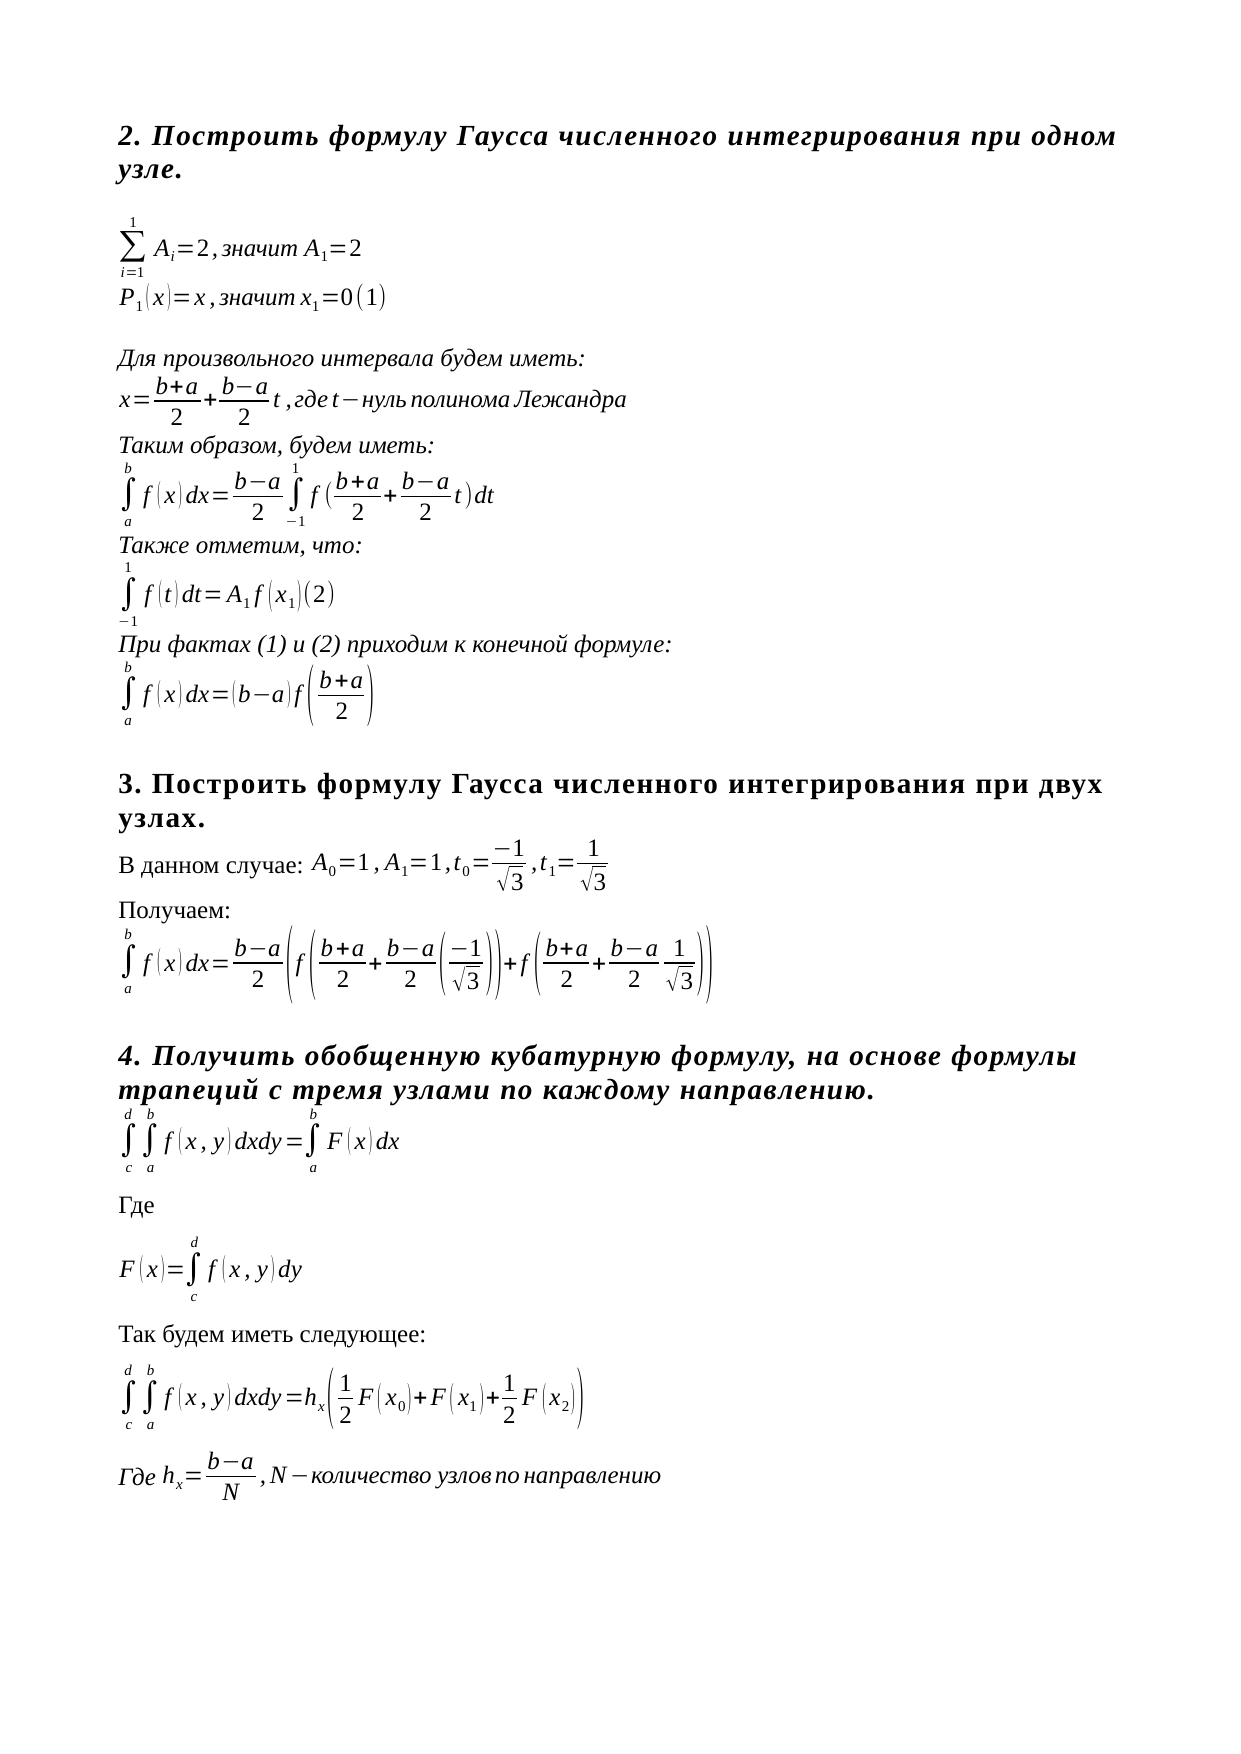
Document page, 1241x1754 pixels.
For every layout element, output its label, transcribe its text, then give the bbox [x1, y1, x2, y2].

text Где [118, 1190, 1122, 1219]
text Получаем: [118, 895, 1122, 923]
subtitle 4. Получить обобщенную кубатурную формулу, на основе формулы трапеций с тремя узлами по каждому направлению. [118, 1038, 1122, 1105]
text Так будем иметь следующее: [118, 1319, 1122, 1347]
subtitle 2. Построить формулу Гаусса численного интегрирования при одном узле. [118, 118, 1122, 185]
text При фактах (1) и (2) приходим к конечной формуле: [118, 629, 1122, 658]
subtitle 3. Построить формулу Гаусса численного интегрирования при двух узлах. [118, 767, 1122, 834]
text Таким образом, будем иметь: [118, 431, 1122, 459]
text В данном случае: [118, 834, 1122, 895]
text Также отметим, что: [118, 530, 1122, 559]
text Где [118, 1447, 1122, 1506]
text Для произвольного интервала будем иметь: [118, 343, 1122, 372]
